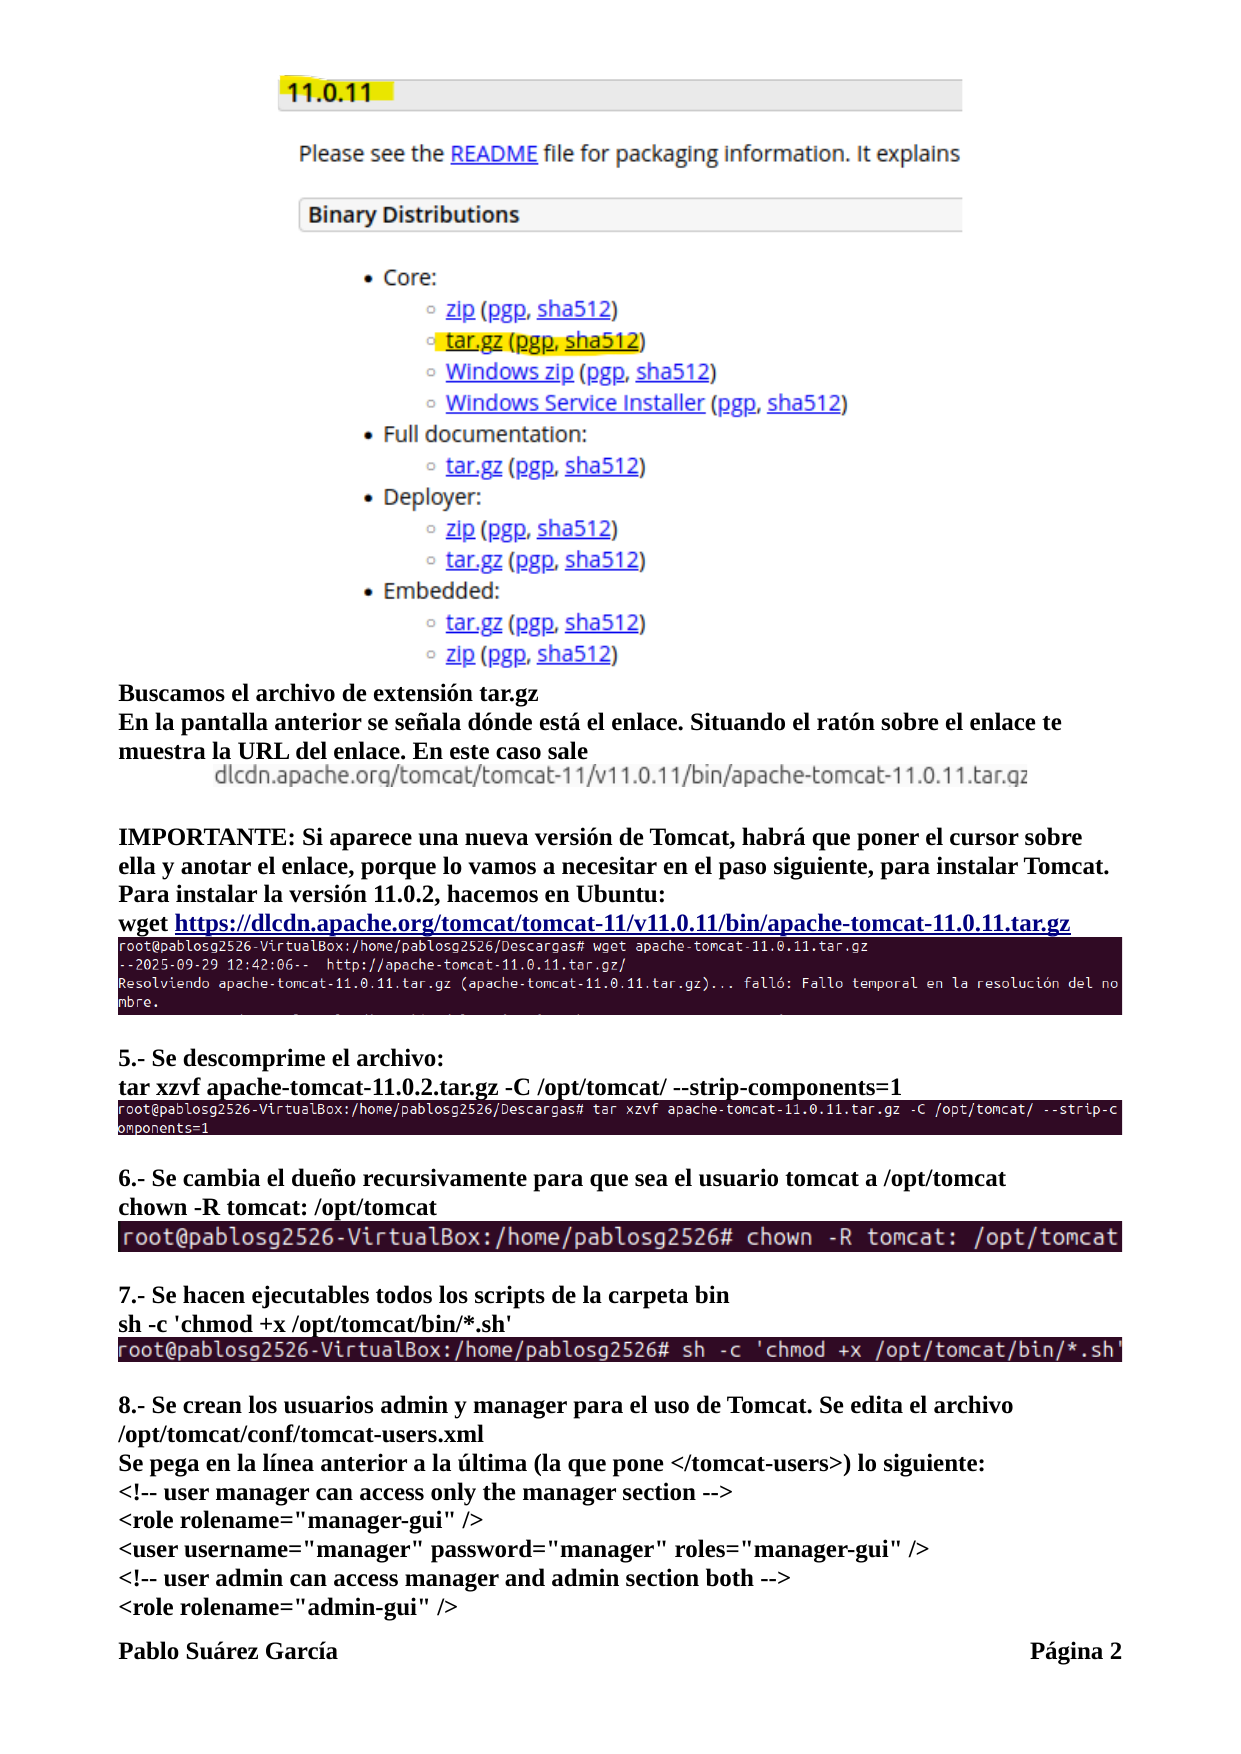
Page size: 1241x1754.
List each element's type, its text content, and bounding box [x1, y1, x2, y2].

text <!-- user admin can access manager and admin section both --> [118, 1563, 1122, 1592]
text tar xzvf apache-tomcat-11.0.2.tar.gz -C /opt/tomcat/ --strip-components=1 [118, 1072, 1122, 1100]
text <!-- user manager can access only the manager section --> [118, 1477, 1122, 1505]
text IMPORTANTE: Si aparece una nueva versión de Tomcat, habrá que poner el cursor sobre ella y anotar el enlace, porque lo vamos a necesitar en el paso siguiente, para instalar Tomcat. [118, 822, 1122, 879]
text <user username="manager" password="manager" roles="manager-gui" /> [118, 1534, 1122, 1563]
text Para instalar la versión 11.0.2, hacemos en Ubuntu: [118, 879, 1122, 908]
text 5.- Se descomprime el archivo: [118, 1043, 1122, 1072]
text <role rolename="admin-gui" /> [118, 1592, 1122, 1620]
text <role rolename="manager-gui" /> [118, 1505, 1122, 1534]
text chown -R tomcat: /opt/tomcat [118, 1192, 1122, 1221]
text wget https://dlcdn.apache.org/tomcat/tomcat-11/v11.0.11/bin/apache-tomcat-11.0.11.tar.gz [118, 908, 1122, 937]
text Buscamos el archivo de extensión tar.gz [118, 75, 1122, 707]
text 6.- Se cambia el dueño recursivamente para que sea el usuario tomcat a /opt/tomcat [118, 1163, 1122, 1192]
text 8.- Se crean los usuarios admin y manager para el uso de Tomcat. Se edita el archivo [118, 1390, 1122, 1419]
text En la pantalla anterior se señala dónde está el enlace. Situando el ratón sobre el enlace te muestra la URL del enlace. En este caso sale [118, 707, 1122, 764]
text /opt/tomcat/conf/tomcat-users.xml [118, 1419, 1122, 1448]
text Se pega en la línea anterior a la última (la que pone </tomcat-users>) lo siguiente: [118, 1448, 1122, 1477]
text sh -c 'chmod +x /opt/tomcat/bin/*.sh' [118, 1309, 1122, 1337]
text 7.- Se hacen ejecutables todos los scripts de la carpeta bin [118, 1280, 1122, 1309]
